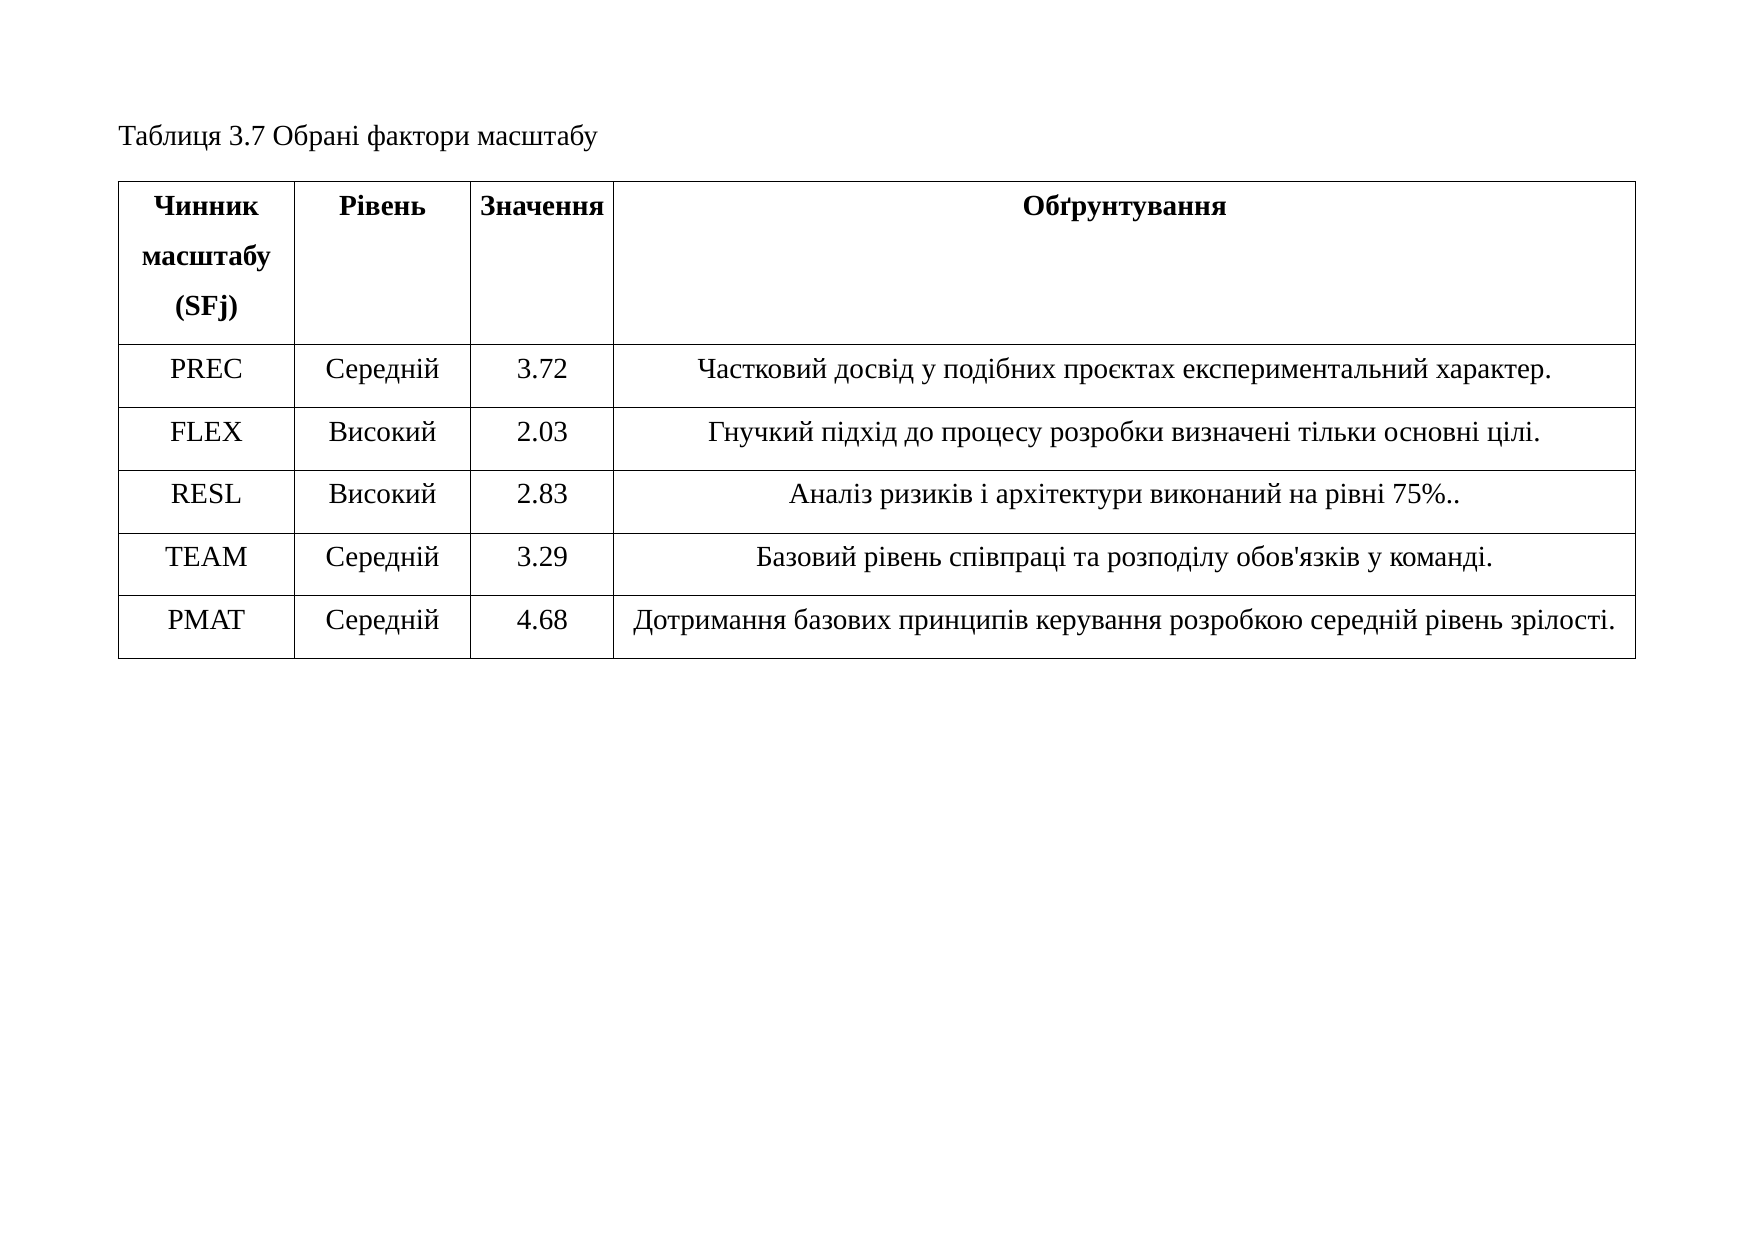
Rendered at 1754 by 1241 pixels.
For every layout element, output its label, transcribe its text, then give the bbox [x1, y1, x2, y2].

table_cell PMAT [119, 596, 294, 658]
table_cell Частковий досвід у подібних проєктах експериментальний характер. [614, 345, 1635, 407]
table_cell FLEX [119, 408, 294, 470]
table_cell Дотримання базових принципів керування розробкою середній рівень зрілості. [614, 596, 1635, 658]
table_cell 4.68 [471, 596, 613, 658]
table_cell 2.03 [471, 408, 613, 470]
table_cell PREC [119, 345, 294, 407]
text Таблиця 3.7 Обрані фактори масштабу [118, 118, 1636, 152]
table_header Обґрунтування [614, 182, 1635, 344]
table_cell Гнучкий підхід до процесу розробки визначені тільки основні цілі. [614, 408, 1635, 470]
table_header Значення [471, 182, 613, 344]
table_cell 2.83 [471, 471, 613, 532]
table_cell 3.72 [471, 345, 613, 407]
table_cell Високий [295, 408, 470, 470]
table_cell Аналіз ризиків і архітектури виконаний на рівні 75%.. [614, 471, 1635, 532]
table_header Рівень [295, 182, 470, 344]
table_cell TEAM [119, 534, 294, 595]
table_cell 3.29 [471, 534, 613, 595]
table_cell Середній [295, 534, 470, 595]
table_cell Базовий рівень співпраці та розподілу обов'язків у команді. [614, 534, 1635, 595]
table_cell Середній [295, 596, 470, 658]
table_cell RESL [119, 471, 294, 532]
table_cell Середній [295, 345, 470, 407]
table_cell Високий [295, 471, 470, 532]
table_header Чинник масштабу (SFj) [119, 182, 294, 344]
